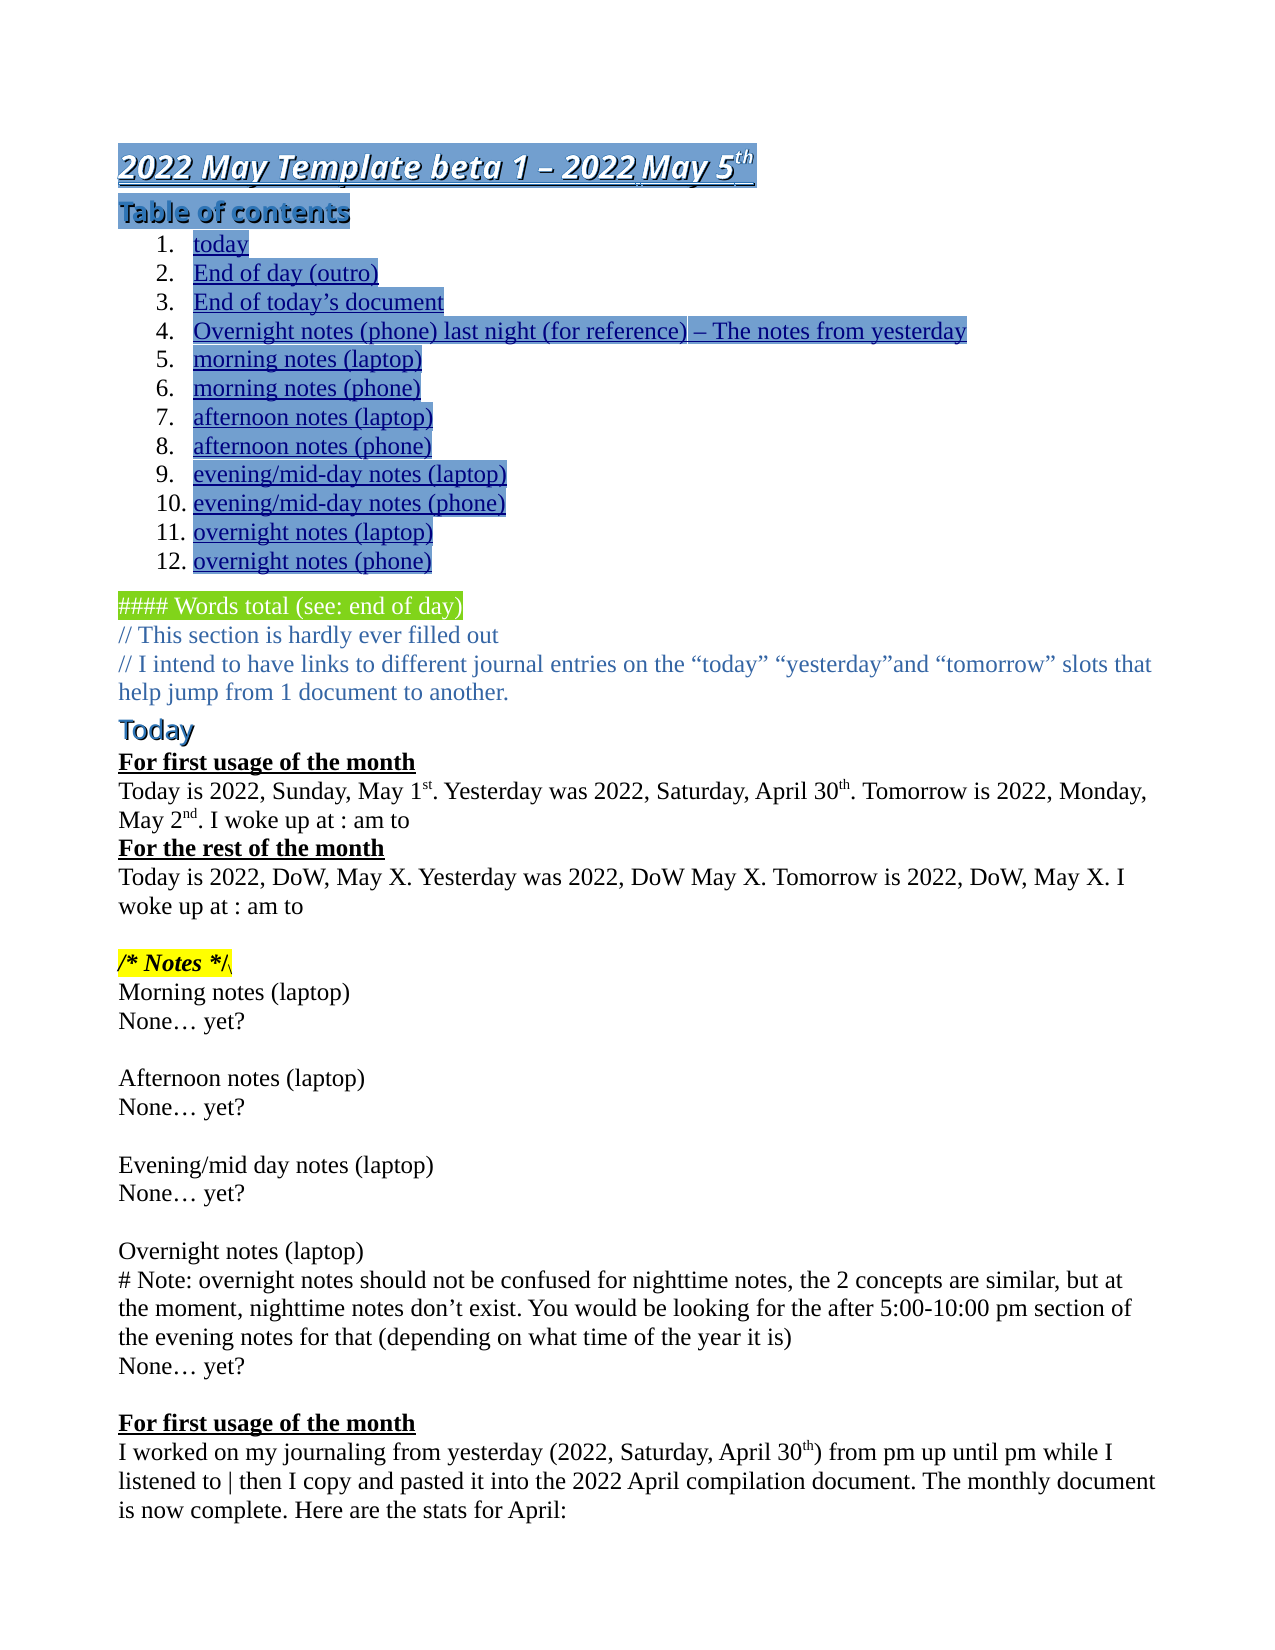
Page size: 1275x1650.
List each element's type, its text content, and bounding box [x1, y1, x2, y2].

text None… yet? [118, 1006, 1157, 1035]
text For first usage of the month [118, 1408, 1157, 1437]
text I worked on my journaling from yesterday (2022, Saturday, April 30th) from pm up until pm while I listened to | then I copy and pasted it into the 2022 April compilation document. The monthly document is now complete. Here are the stats for April: [118, 1437, 1157, 1523]
text Today is 2022, Sunday, May 1st. Yesterday was 2022, Saturday, April 30th. Tomorrow is 2022, Monday, May 2nd. I woke up at : am to [118, 776, 1157, 833]
list afternoon notes (laptop) [156, 402, 1157, 431]
text None… yet? [118, 1178, 1157, 1207]
text // I intend to have links to different journal entries on the “today” “yesterday”and “tomorrow” slots that help jump from 1 document to another. [118, 649, 1157, 706]
list overnight notes (laptop) [156, 517, 1157, 546]
text #### Words total (see: end of day) [118, 591, 1157, 620]
list Overnight notes (phone) last night (for reference) – The notes from yesterday [156, 316, 1157, 344]
list End of today’s document [156, 287, 1157, 316]
list morning notes (laptop) [156, 344, 1157, 373]
text Today is 2022, DoW, May X. Yesterday was 2022, DoW May X. Tomorrow is 2022, DoW, May X. I woke up at : am to [118, 862, 1157, 920]
list afternoon notes (phone) [156, 431, 1157, 459]
list overnight notes (phone) [156, 546, 1157, 574]
text For first usage of the month [118, 747, 1157, 776]
text /* Notes */\ [118, 948, 1157, 977]
subtitle Today [118, 710, 1157, 747]
list evening/mid-day notes (laptop) [156, 459, 1157, 488]
text For the rest of the month [118, 833, 1157, 862]
text Afternoon notes (laptop) [118, 1063, 1157, 1092]
text # Note: overnight notes should not be confused for nighttime notes, the 2 concepts are similar, but at the moment, nighttime notes don’t exist. You would be looking for the after 5:00-10:00 pm section of the evening notes for that (depending on what time of the year it is) [118, 1265, 1157, 1351]
subtitle 2022 May Template beta 1 – 2022 May 5th [118, 143, 1157, 188]
list today [156, 229, 1157, 258]
list morning notes (phone) [156, 373, 1157, 402]
text None… yet? [118, 1351, 1157, 1380]
subtitle Table of contents [118, 193, 1157, 229]
text Overnight notes (laptop) [118, 1236, 1157, 1265]
text // This section is hardly ever filled out [118, 620, 1157, 649]
text Morning notes (laptop) [118, 977, 1157, 1006]
text Evening/mid day notes (laptop) [118, 1150, 1157, 1178]
list End of day (outro) [156, 258, 1157, 287]
text None… yet? [118, 1092, 1157, 1121]
list evening/mid-day notes (phone) [156, 488, 1157, 517]
